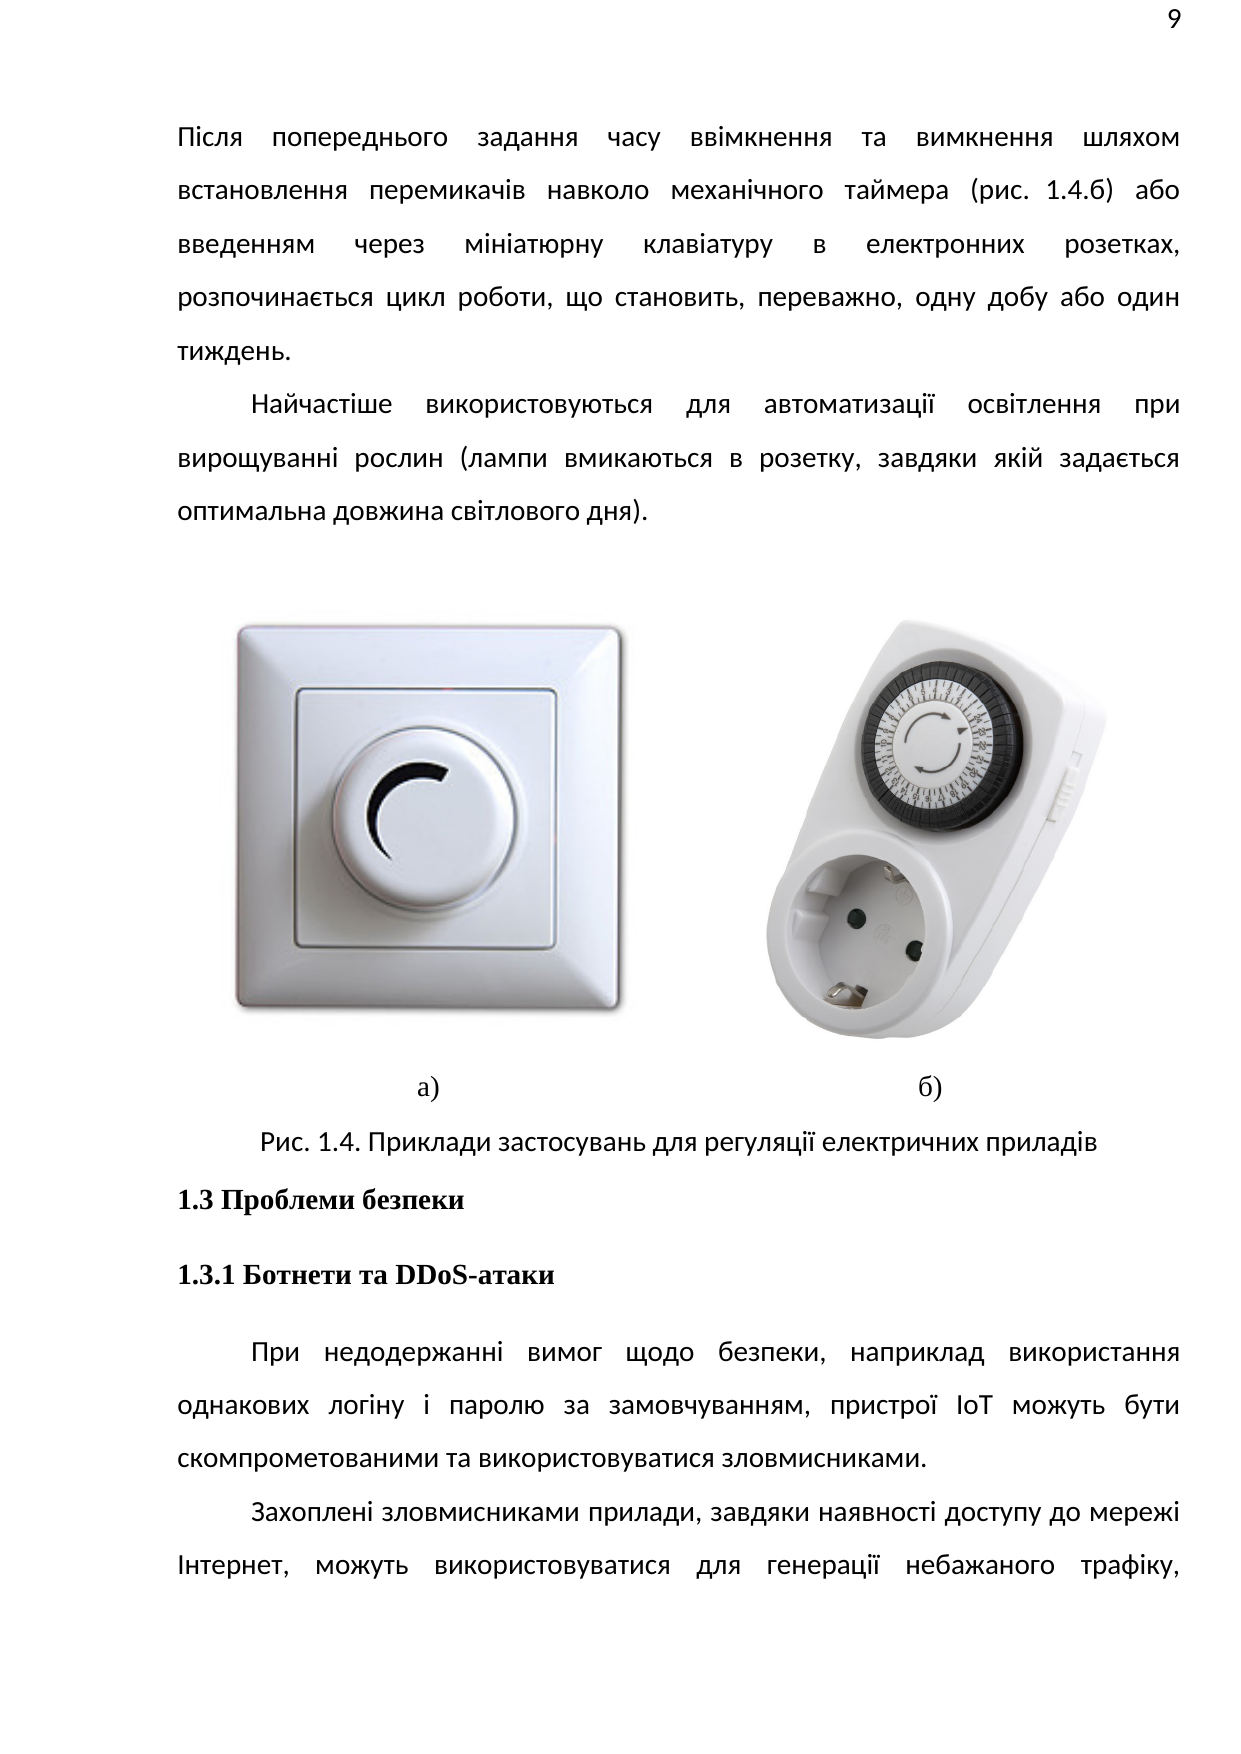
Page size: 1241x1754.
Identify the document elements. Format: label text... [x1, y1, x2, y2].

table_cell а) [177, 1059, 679, 1113]
text Найчастіше використовуються для автоматизації освітлення при вирощуванні рослин (лампи вмикаються в розетку, завдяки якій задається оптимальна довжина світлового дня). [177, 385, 1181, 528]
text Після попереднього задання часу ввімкнення та вимкнення шляхом встановлення перемикачів навколо механічного таймера (рис. 1.4.б) або введенням через мініатюрну клавіатуру в електронних розетках, розпочинається цикл роботи, що становить, переважно, одну добу або один тиждень. [177, 118, 1181, 367]
subtitle 1.3 Проблеми безпеки [177, 1182, 1181, 1216]
picture [745, 609, 1116, 1049]
text Захоплені зловмисниками прилади, завдяки наявності доступу до мережі Інтернет, можуть використовуватися для генерації небажаного трафіку, [177, 1493, 1181, 1582]
text При недодержанні вимог щодо безпеки, наприклад використання однакових логіну і паролю за замовчуванням, пристрої IoT можуть бути скомпрометованими та використовуватися зловмисниками. [177, 1333, 1181, 1475]
table_cell б) [679, 1059, 1181, 1113]
table_header [679, 599, 1181, 1059]
subtitle 1.3.1 Ботнети та DDoS-атаки [177, 1257, 1181, 1291]
picture [219, 609, 637, 1026]
table_header [177, 599, 679, 1059]
table_cell Рис. 1.4. Приклади застосувань для регуляції електричних приладів [177, 1113, 1181, 1169]
